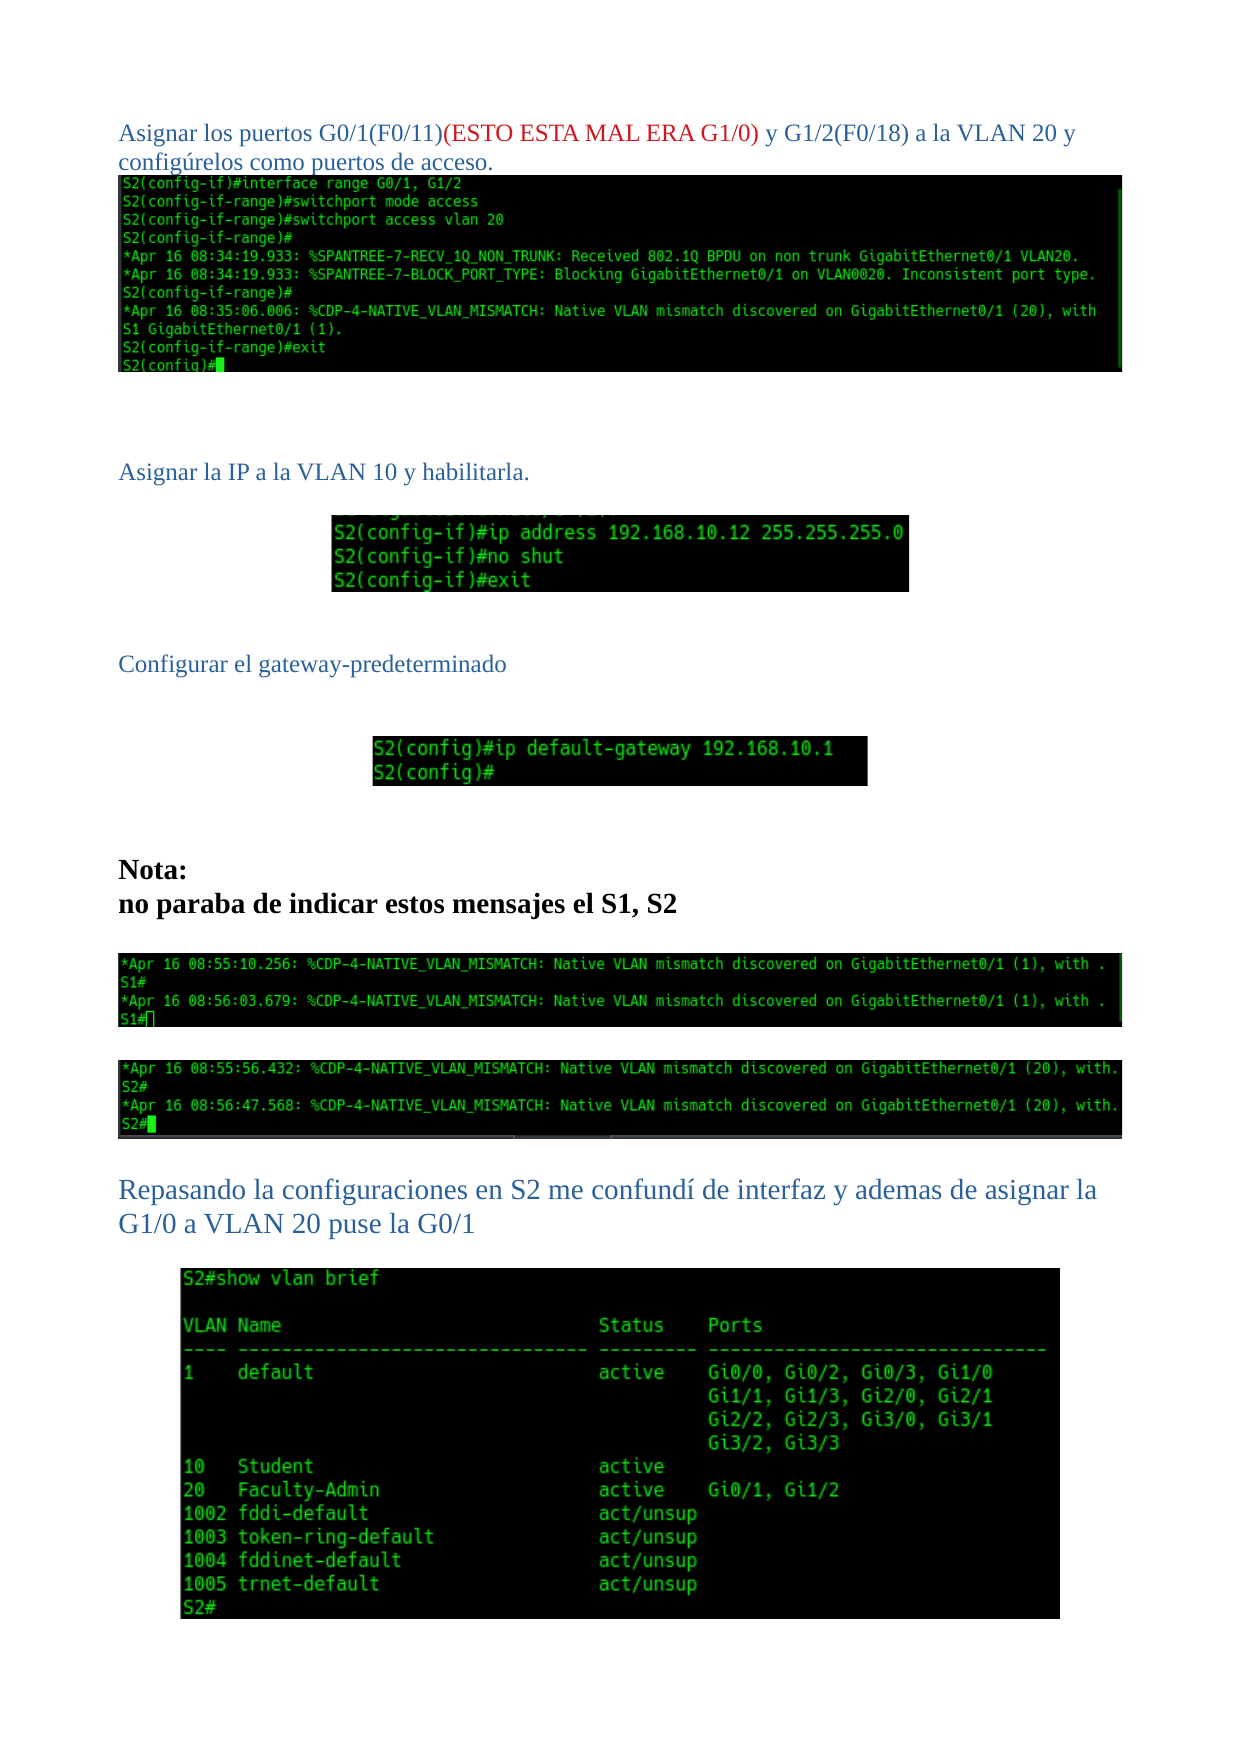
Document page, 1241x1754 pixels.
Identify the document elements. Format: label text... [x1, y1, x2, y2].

picture [331, 515, 910, 592]
text Asignar los puertos G0/1(F0/11)(ESTO ESTA MAL ERA G1/0) y G1/2(F0/18) a la VLAN 20 y configúrelos como puertos de acceso. [118, 118, 1122, 175]
text Asignar la IP a la VLAN 10 y habilitarla. [118, 457, 1122, 486]
text Repasando la configuraciones en S2 me confundí de interfaz y ademas de asignar la G1/0 a VLAN 20 puse la G0/1 [118, 1172, 1122, 1239]
picture [118, 175, 1123, 372]
picture [372, 736, 868, 786]
text Configurar el gateway-predeterminado [118, 649, 1122, 678]
picture [118, 953, 1123, 1027]
text no paraba de indicar estos mensajes el S1, S2 [118, 886, 1122, 919]
picture [118, 1060, 1123, 1139]
picture [180, 1268, 1060, 1619]
text Nota: [118, 852, 1122, 886]
